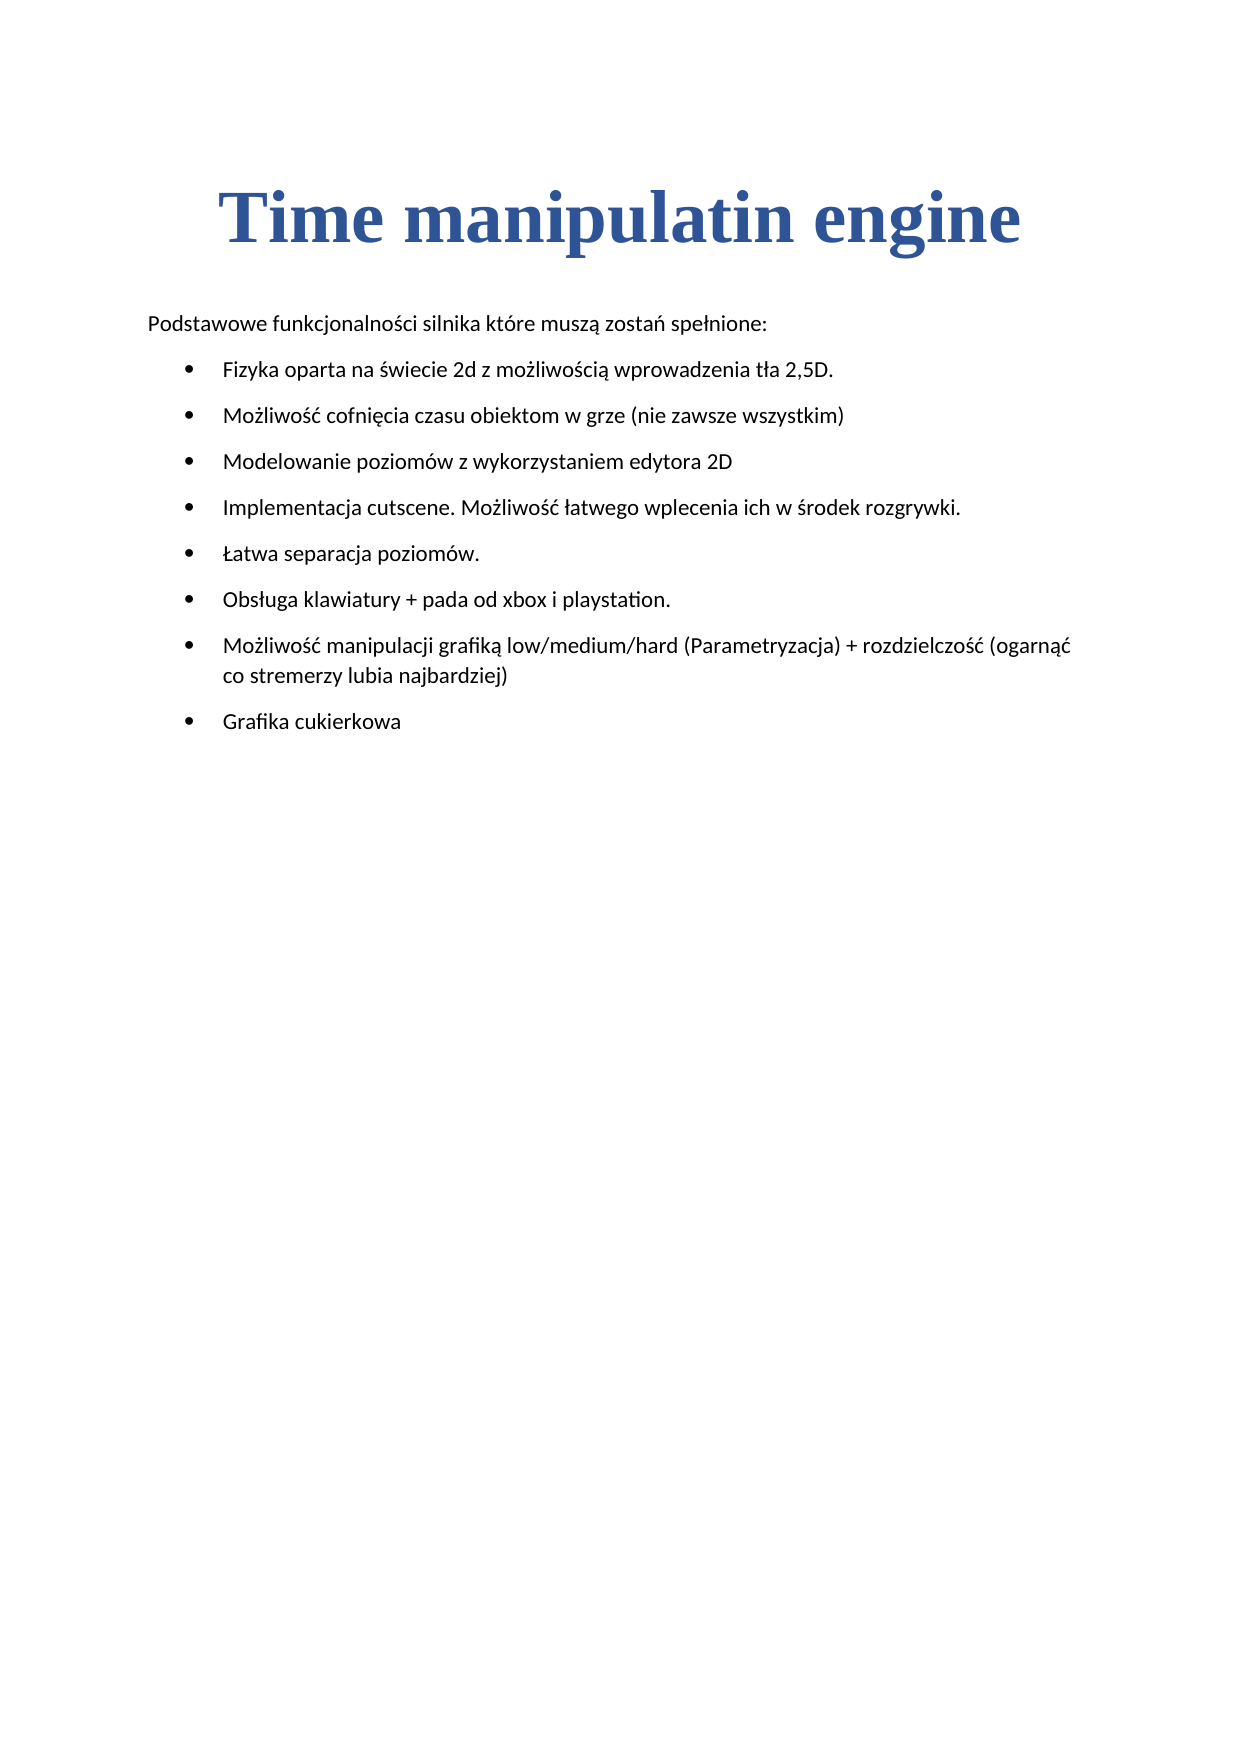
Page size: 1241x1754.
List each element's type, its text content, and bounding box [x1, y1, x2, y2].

list Łatwa separacja poziomów. [185, 539, 1093, 567]
list Modelowanie poziomów z wykorzystaniem edytora 2D [185, 447, 1093, 475]
list Implementacja cutscene. Możliwość łatwego wplecenia ich w środek rozgrywki. [185, 493, 1093, 521]
subtitle Time manipulatin engine [148, 173, 1093, 259]
list Obsługa klawiatury + pada od xbox i playstation. [185, 585, 1093, 613]
list Możliwość cofnięcia czasu obiektom w grze (nie zawsze wszystkim) [185, 401, 1093, 429]
text Podstawowe funkcjonalności silnika które muszą zostań spełnione: [148, 309, 1093, 337]
list Fizyka oparta na świecie 2d z możliwością wprowadzenia tła 2,5D. [185, 355, 1093, 383]
list Możliwość manipulacji grafiką low/medium/hard (Parametryzacja) + rozdzielczość (ogarnąć co stremerzy lubia najbardziej) [185, 631, 1093, 689]
list Grafika cukierkowa [185, 707, 1093, 735]
